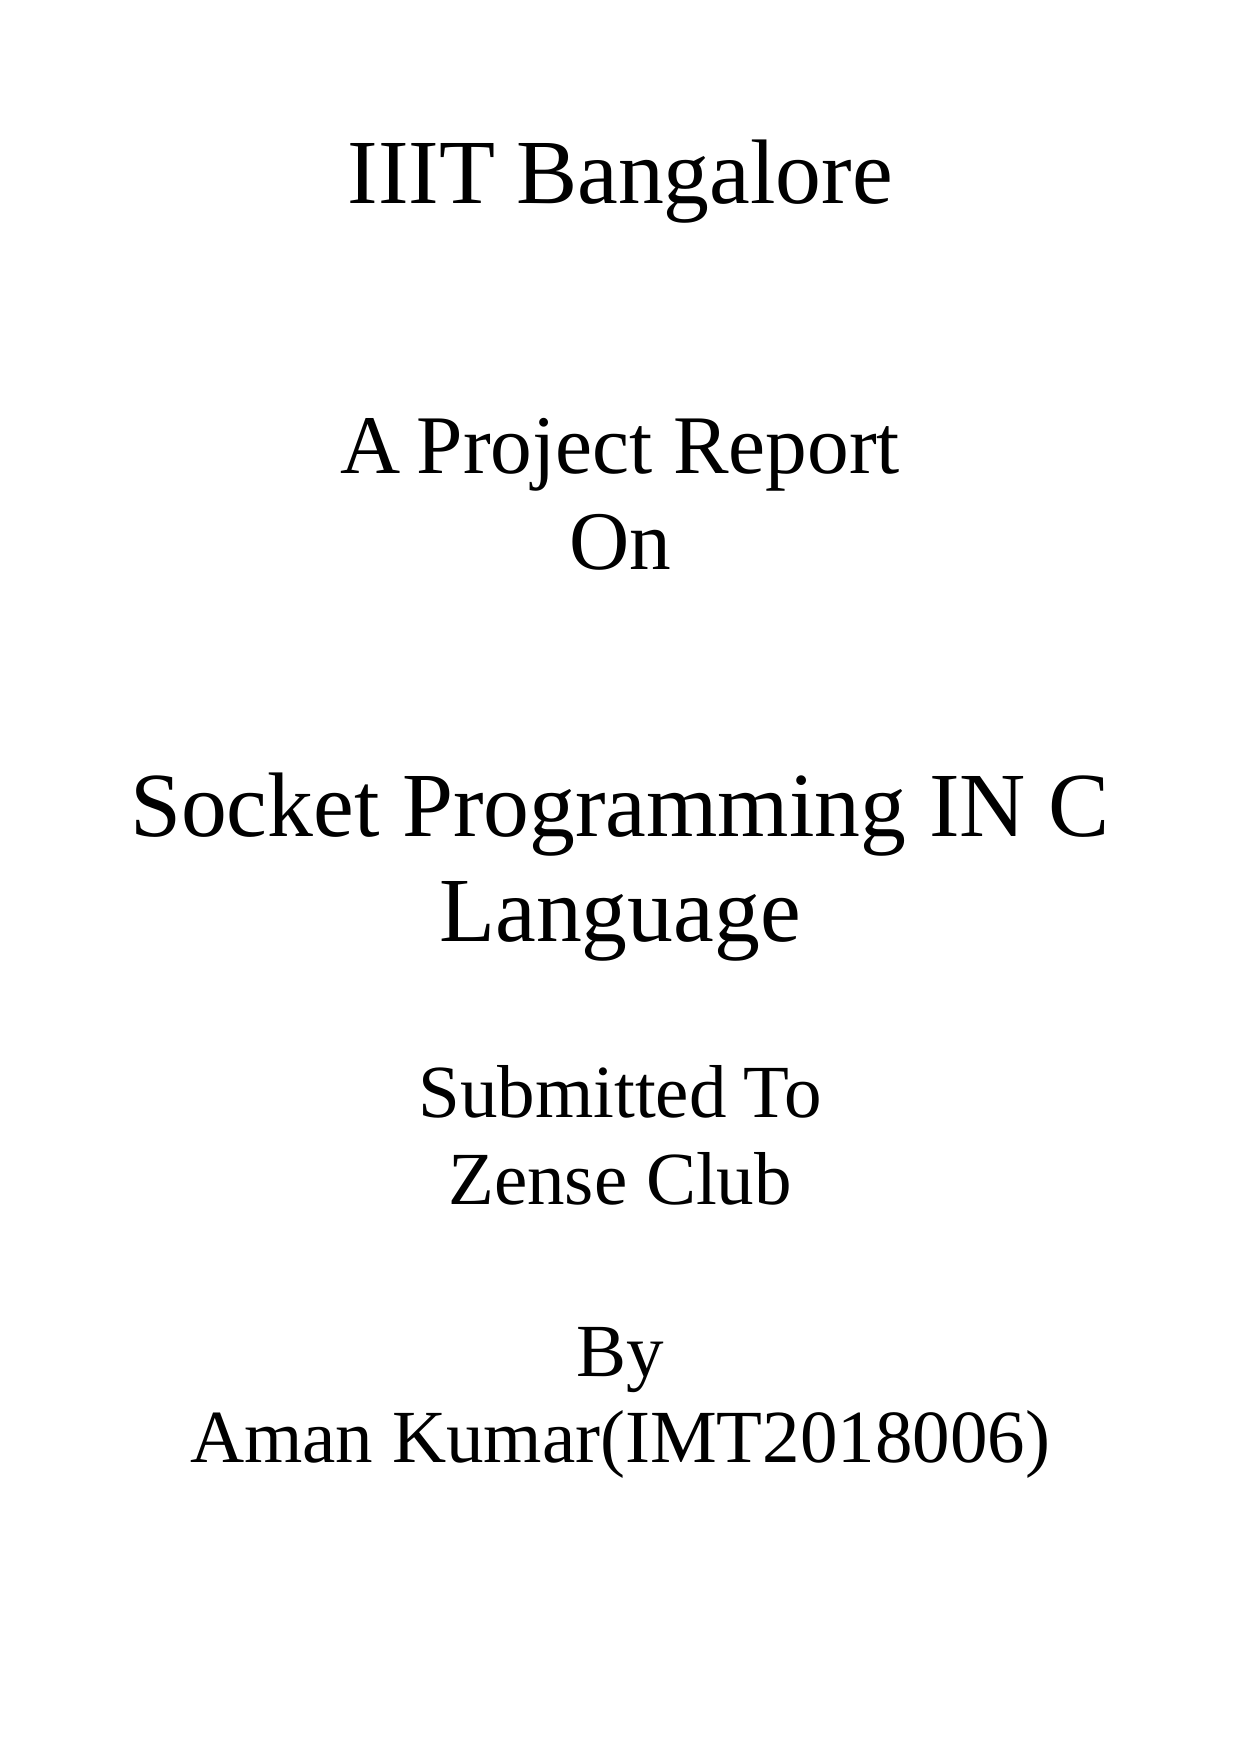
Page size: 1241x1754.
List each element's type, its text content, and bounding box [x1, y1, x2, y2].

text Submitted To [118, 1048, 1122, 1134]
text On [118, 492, 1122, 588]
text IIIT Bangalore [118, 118, 1122, 223]
text A Project Report [118, 396, 1122, 492]
text Zense Club [118, 1134, 1122, 1220]
text By [118, 1306, 1122, 1393]
text Socket Programming IN C Language [118, 751, 1122, 961]
text Aman Kumar(IMT2018006) [118, 1393, 1122, 1479]
